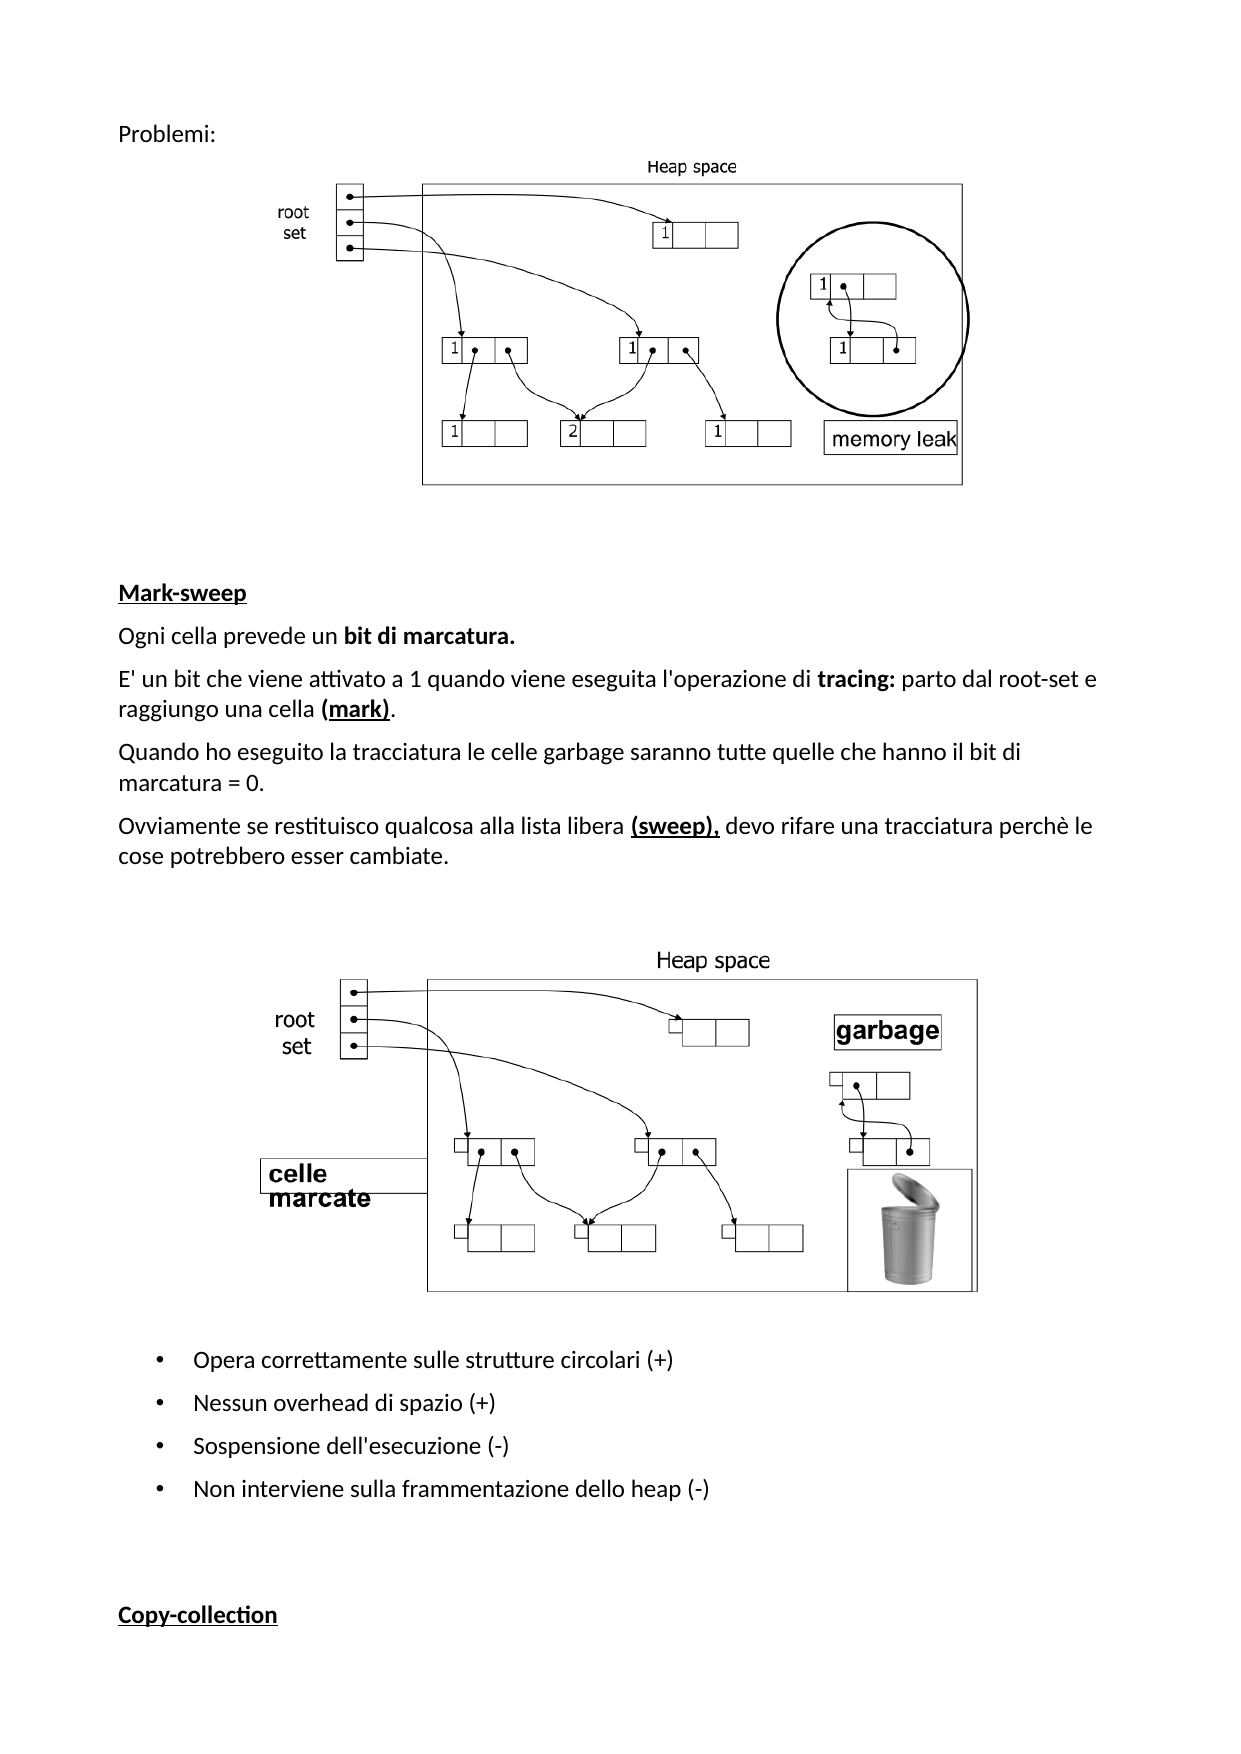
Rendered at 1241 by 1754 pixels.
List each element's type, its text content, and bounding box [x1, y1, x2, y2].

text Ogni cella prevede un bit di marcatura. [118, 620, 1122, 650]
list Nessun overhead di spazio (+) [156, 1387, 1122, 1418]
text Mark-sweep [118, 577, 1122, 607]
picture [266, 161, 975, 493]
text Ovviamente se restituisco qualcosa alla lista libera (sweep), devo rifare una tracciatura perchè le cose potrebbero esser cambiate. [118, 810, 1122, 871]
picture [250, 924, 990, 1303]
list Non interviene sulla frammentazione dello heap (-) [156, 1473, 1122, 1504]
list Sospensione dell'esecuzione (-) [156, 1430, 1122, 1461]
text Problemi: [118, 118, 1122, 149]
list Opera correttamente sulle strutture circolari (+) [156, 1344, 1122, 1375]
text Copy-collection [118, 1599, 1122, 1629]
text Quando ho eseguito la tracciatura le celle garbage saranno tutte quelle che hanno il bit di marcatura = 0. [118, 736, 1122, 797]
text E' un bit che viene attivato a 1 quando viene eseguita l'operazione di tracing: parto dal root-set e raggiungo una cella (mark). [118, 663, 1122, 724]
